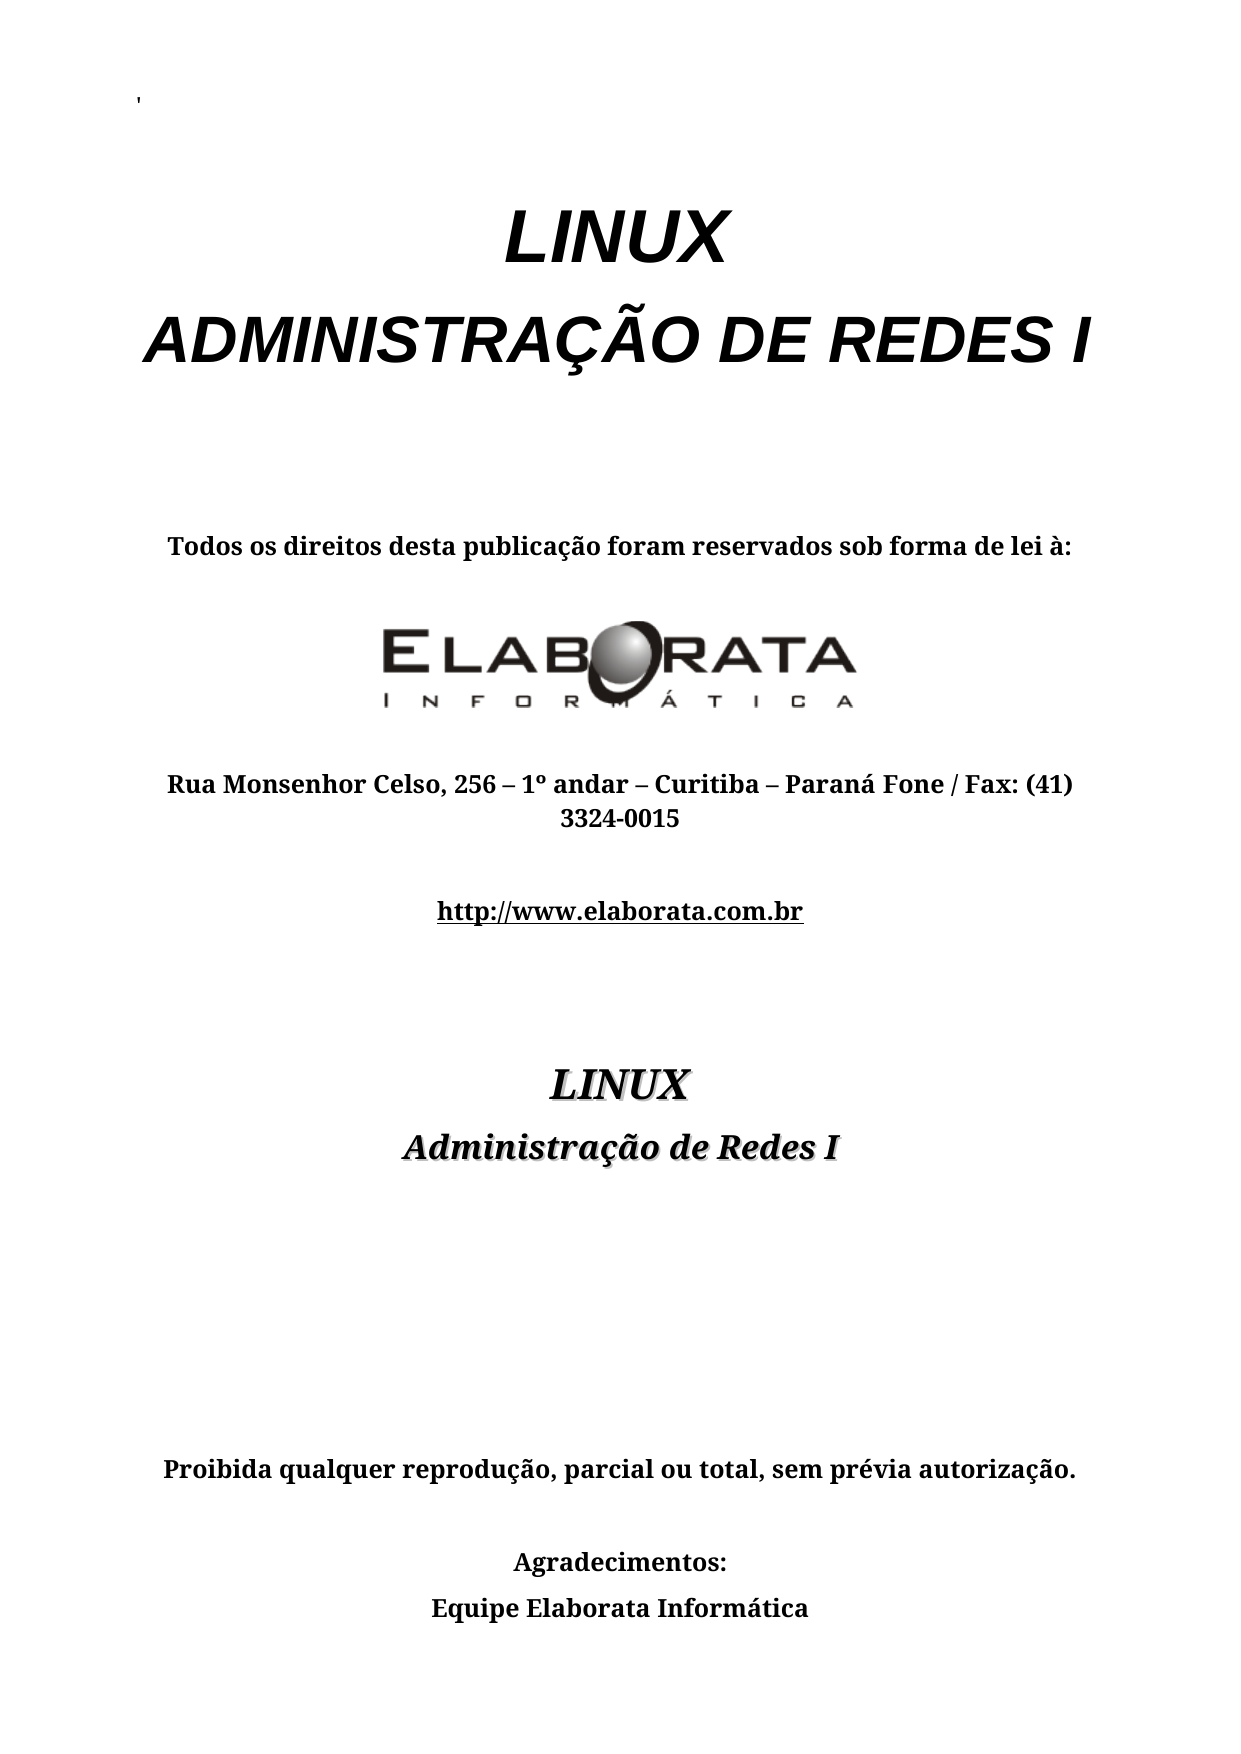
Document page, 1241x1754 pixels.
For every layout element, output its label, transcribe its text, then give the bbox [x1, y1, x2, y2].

text Proibida qualquer reprodução, parcial ou total, sem prévia autorização. [136, 1451, 1104, 1485]
text Rua Monsenhor Celso, 256 – 1º andar – Curitiba – Paraná Fone / Fax: (41) 3324-0015 [136, 767, 1104, 835]
text http://www.elaborata.com.br [136, 894, 1104, 928]
text Agradecimentos: [136, 1544, 1104, 1578]
text Equipe Elaborata Informática [136, 1591, 1104, 1625]
title Linux [136, 194, 1104, 278]
text ' [136, 89, 1104, 123]
text Administração de Redes I [140, 1124, 1104, 1169]
subtitle Administração de Redes I [136, 303, 1104, 376]
text LINUX [140, 1054, 1104, 1111]
picture [383, 621, 858, 708]
text Todos os direitos desta publicação foram reservados sob forma de lei à: [136, 528, 1104, 562]
